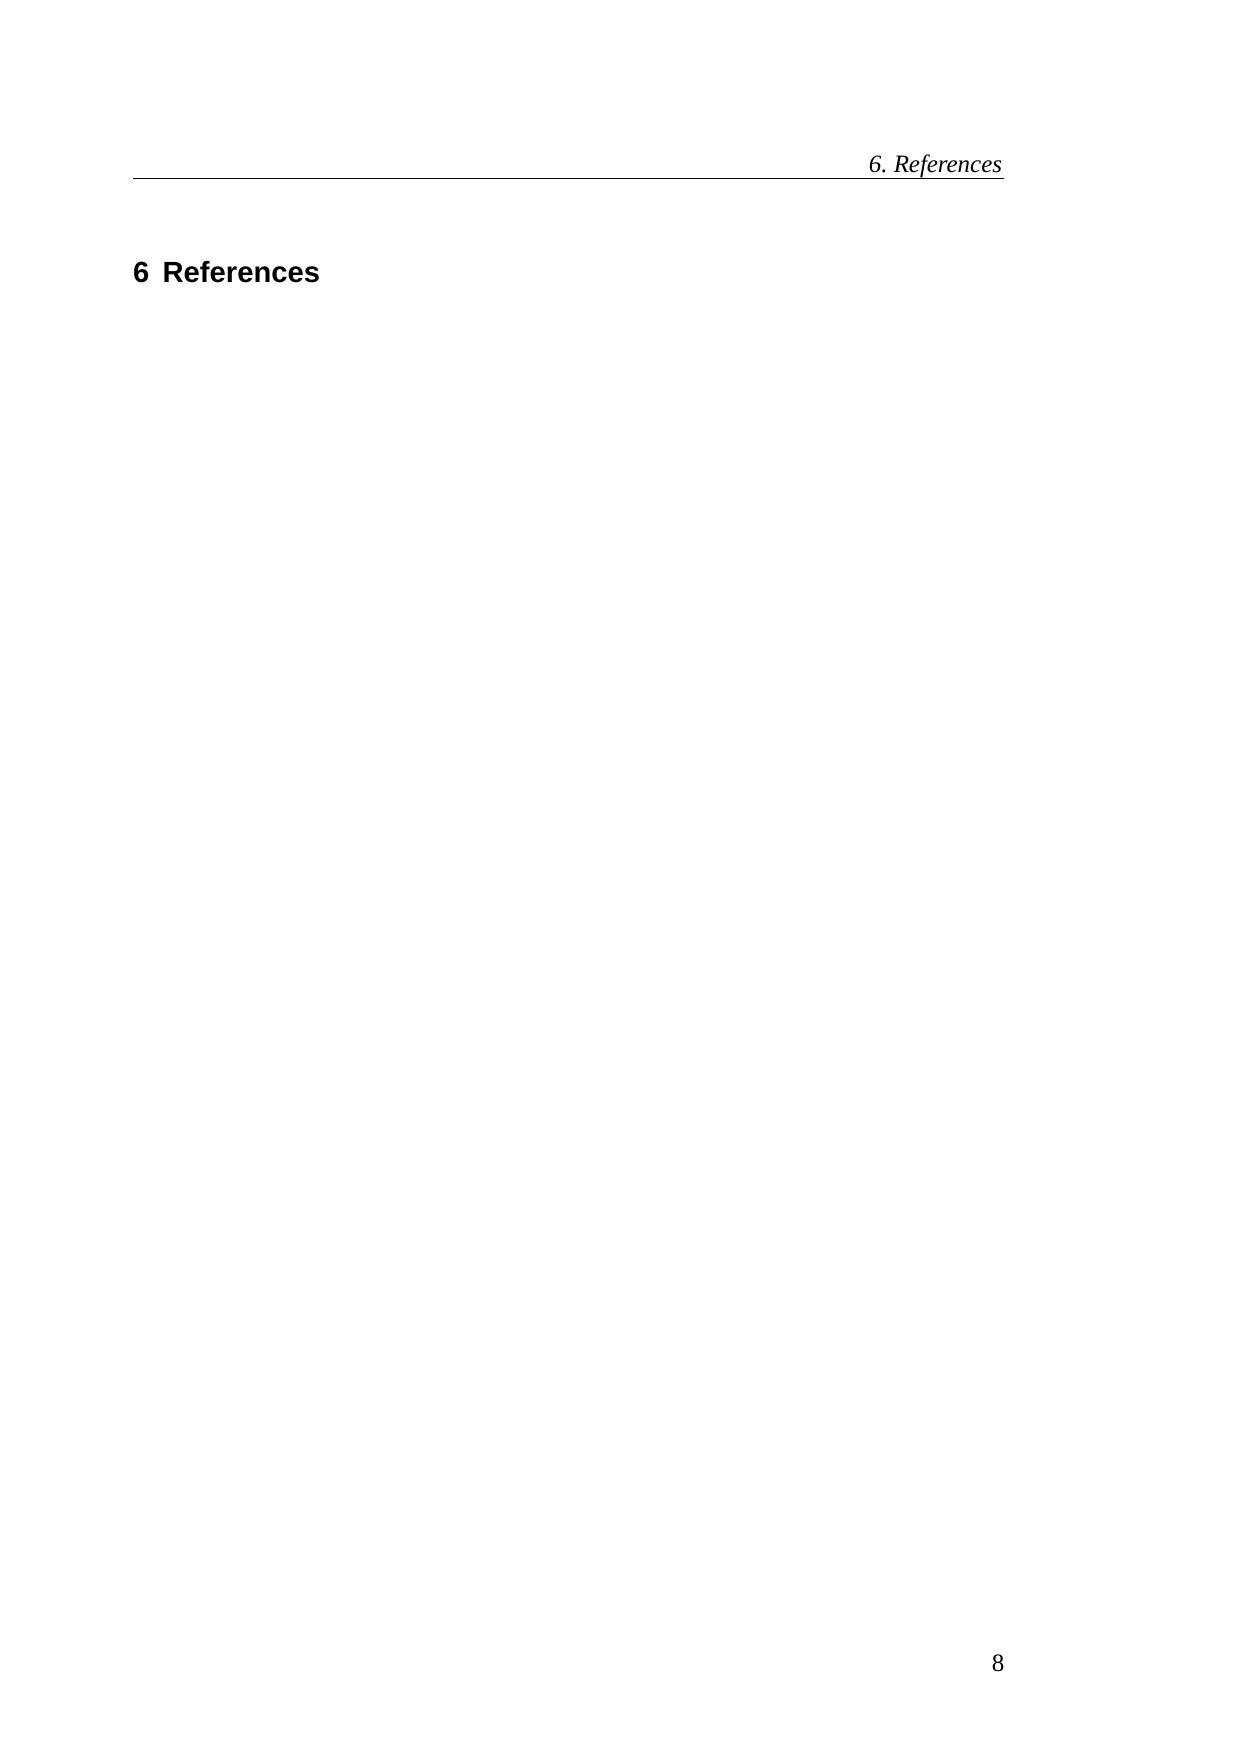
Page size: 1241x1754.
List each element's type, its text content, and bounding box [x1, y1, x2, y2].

subtitle References [133, 256, 1004, 288]
